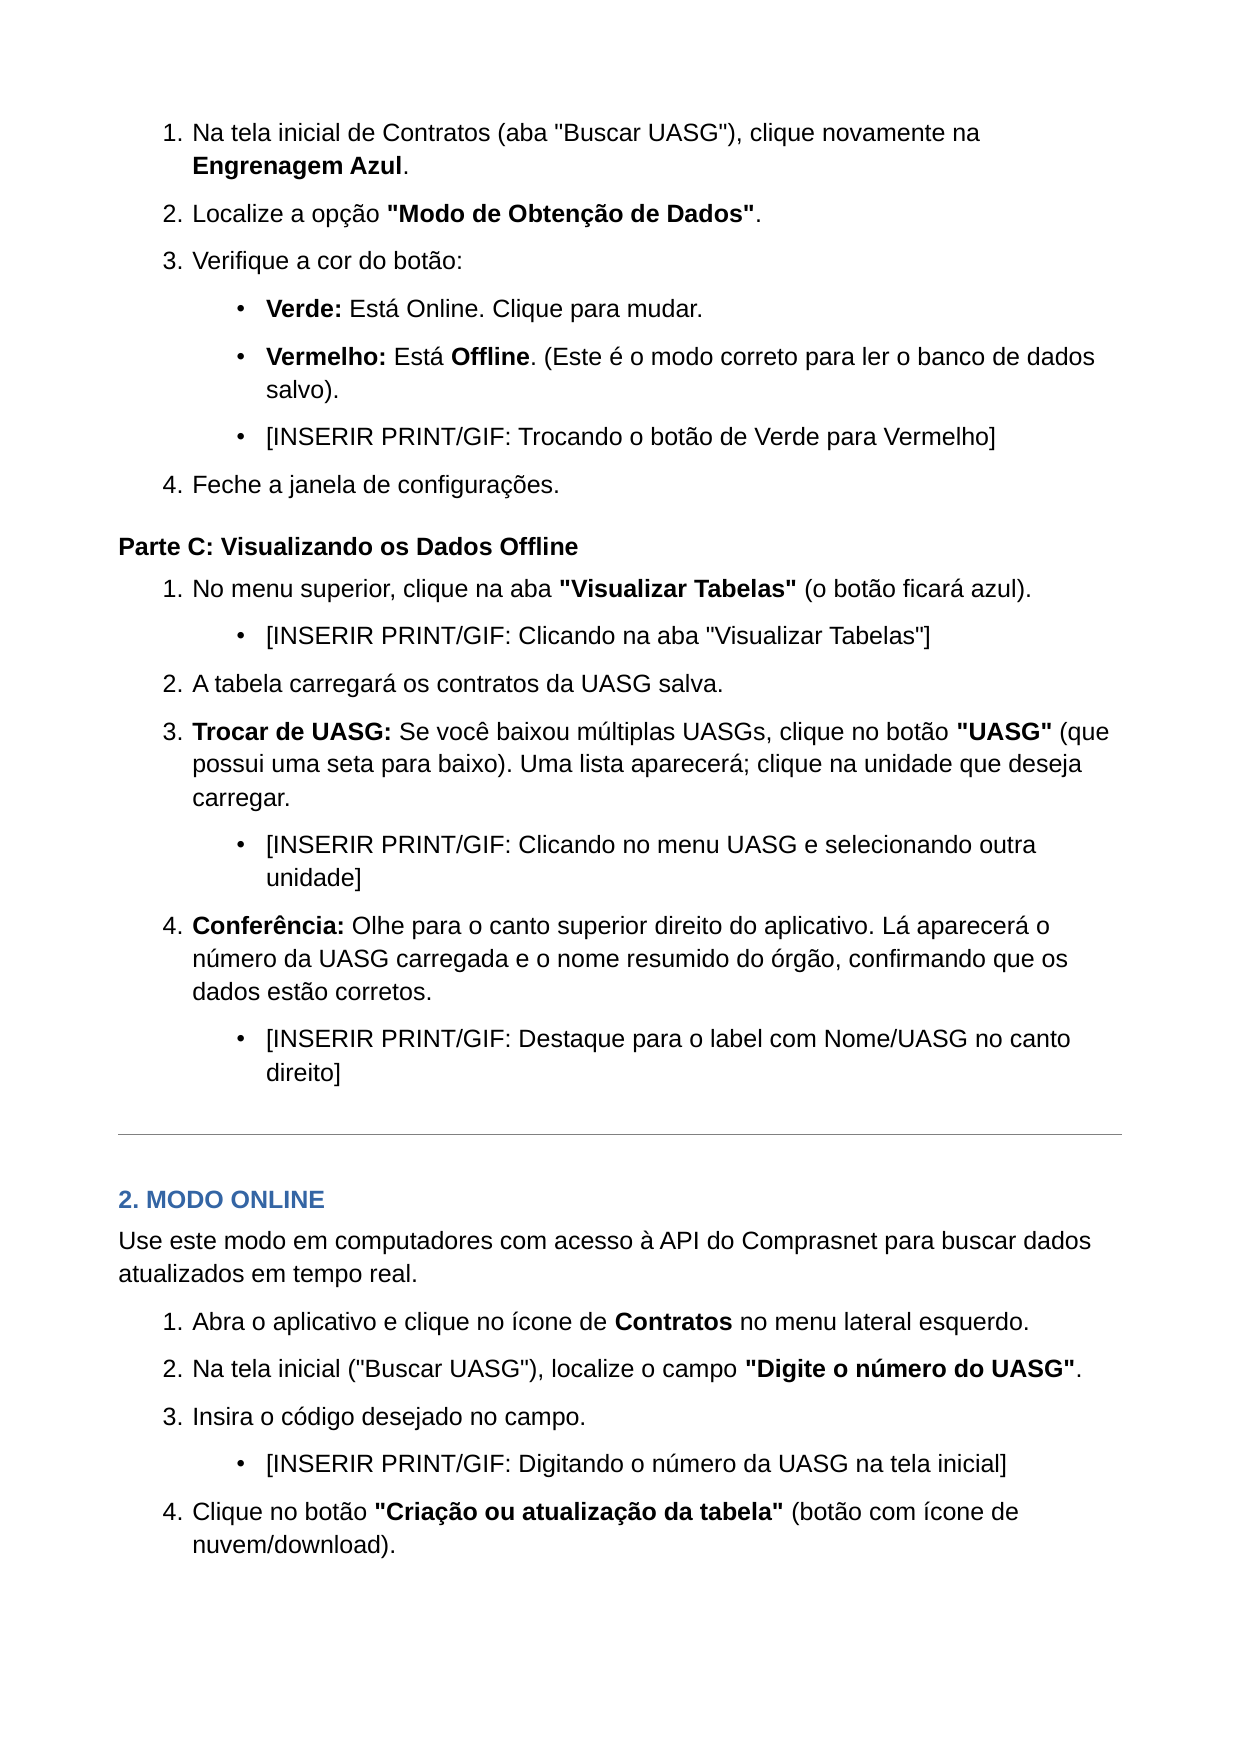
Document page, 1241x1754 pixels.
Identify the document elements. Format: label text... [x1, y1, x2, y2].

list No menu superior, clique na aba "Visualizar Tabelas" (o botão ficará azul). [162, 573, 1122, 602]
list [INSERIR PRINT/GIF: Trocando o botão de Verde para Vermelho] [236, 422, 1122, 451]
list [INSERIR PRINT/GIF: Destaque para o label com Nome/UASG no canto direito] [236, 1024, 1122, 1086]
list Na tela inicial ("Buscar UASG"), localize o campo "Digite o número do UASG". [162, 1354, 1122, 1383]
list Abra o aplicativo e clique no ícone de Contratos no menu lateral esquerdo. [162, 1307, 1122, 1335]
subtitle 2. MODO ONLINE [118, 1185, 1122, 1213]
list Verde: Está Online. Clique para mudar. [236, 294, 1122, 323]
list [INSERIR PRINT/GIF: Clicando na aba "Visualizar Tabelas"] [236, 621, 1122, 650]
list Trocar de UASG: Se você baixou múltiplas UASGs, clique no botão "UASG" (que possui uma seta para baixo). Uma lista aparecerá; clique na unidade que deseja carregar. [162, 716, 1122, 811]
list Localize a opção "Modo de Obtenção de Dados". [162, 199, 1122, 227]
subtitle Parte C: Visualizando os Dados Offline [118, 532, 1122, 561]
list Verifique a cor do botão: [162, 246, 1122, 275]
list A tabela carregará os contratos da UASG salva. [162, 669, 1122, 698]
list Vermelho: Está Offline. (Este é o modo correto para ler o banco de dados salvo). [236, 342, 1122, 403]
list Conferência: Olhe para o canto superior direito do aplicativo. Lá aparecerá o número da UASG carregada e o nome resumido do órgão, confirmando que os dados estão corretos. [162, 911, 1122, 1006]
list Insira o código desejado no campo. [162, 1402, 1122, 1431]
list Clique no botão "Criação ou atualização da tabela" (botão com ícone de nuvem/download). [162, 1497, 1122, 1559]
list [INSERIR PRINT/GIF: Clicando no menu UASG e selecionando outra unidade] [236, 830, 1122, 892]
list [INSERIR PRINT/GIF: Digitando o número da UASG na tela inicial] [236, 1449, 1122, 1478]
list Na tela inicial de Contratos (aba "Buscar UASG"), clique novamente na Engrenagem Azul. [162, 118, 1122, 180]
text Use este modo em computadores com acesso à API do Comprasnet para buscar dados atualizados em tempo real. [118, 1226, 1122, 1288]
list Feche a janela de configurações. [162, 470, 1122, 499]
